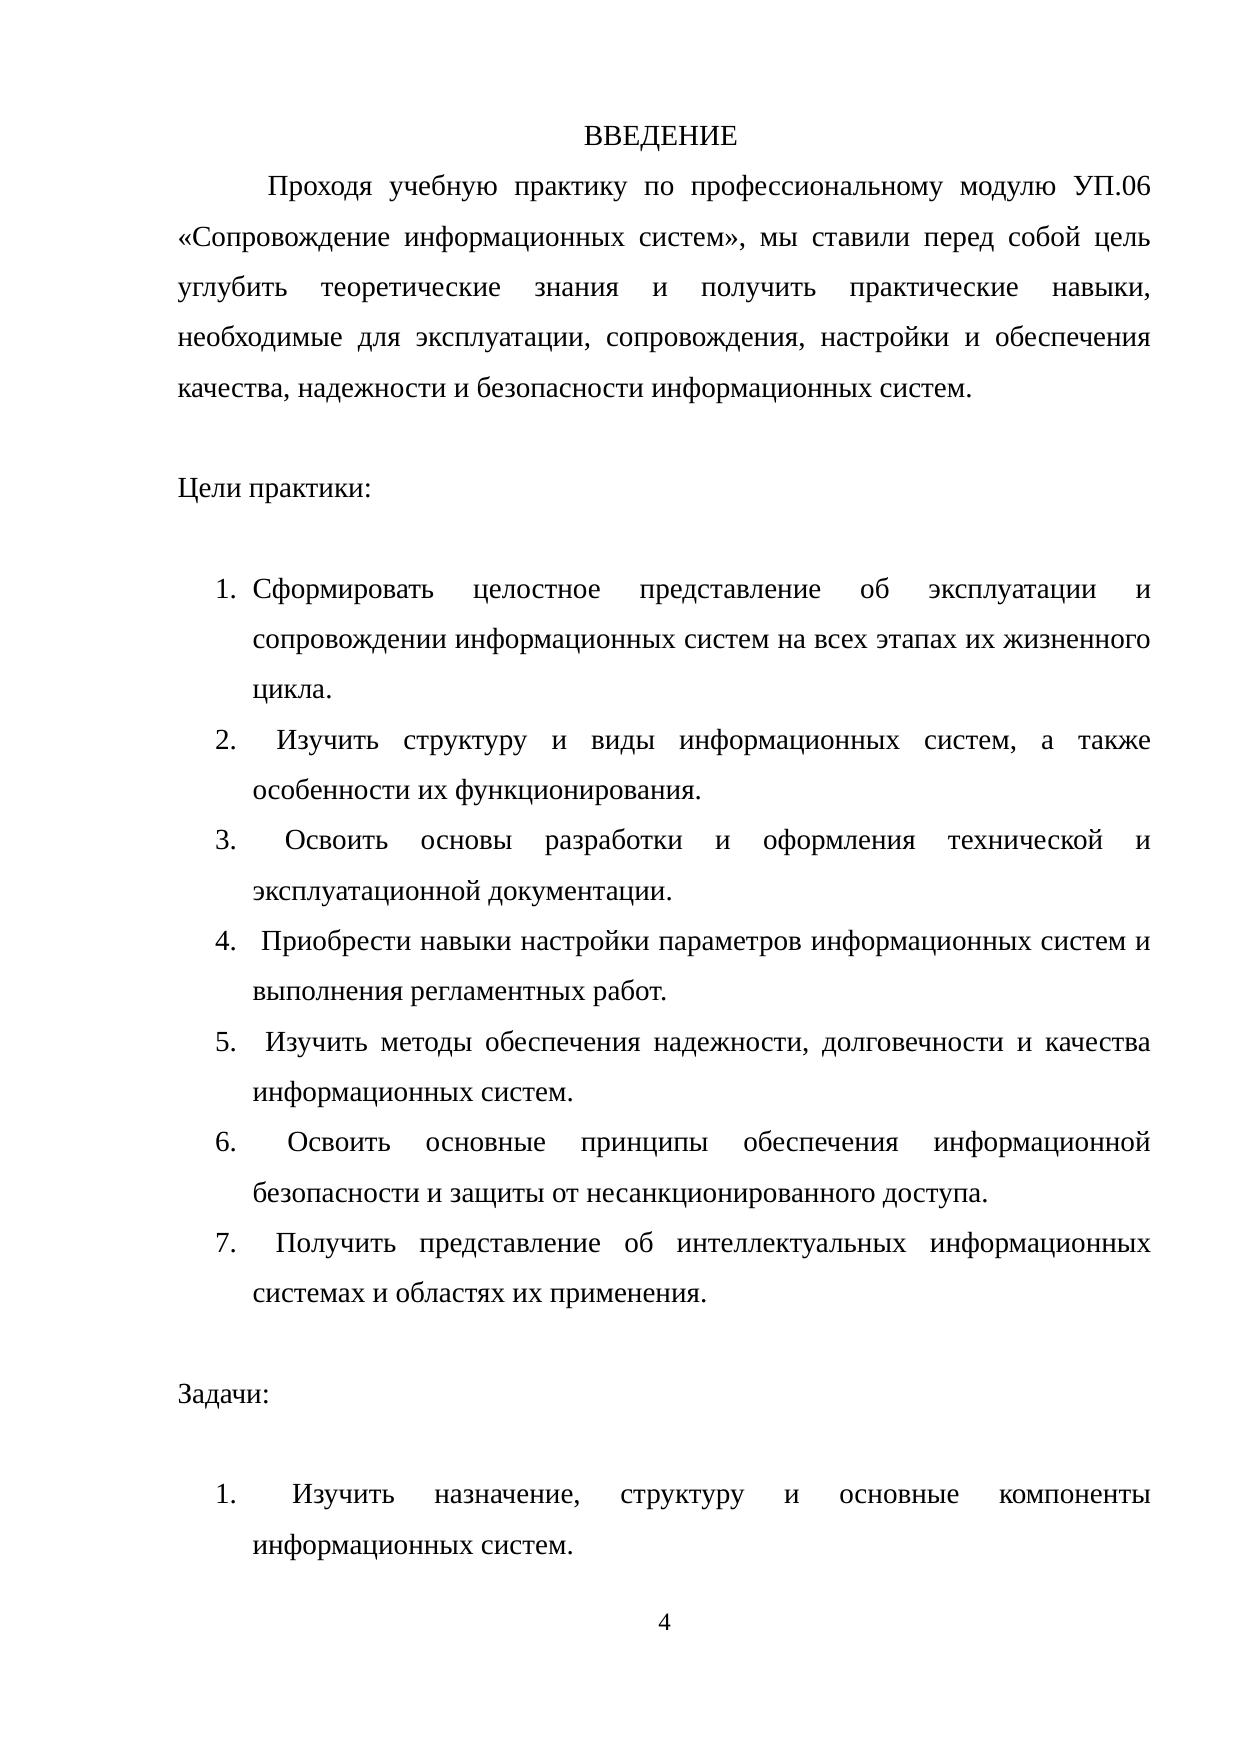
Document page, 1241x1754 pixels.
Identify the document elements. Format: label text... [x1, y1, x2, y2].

text Проходя учебную практику по профессиональному модулю УП.06 «Сопровождение информационных систем», мы ставили перед собой цель углубить теоретические знания и получить практические навыки, необходимые для эксплуатации, сопровождения, настройки и обеспечения качества, надежности и безопасности информационных систем. [177, 168, 1152, 403]
list Изучить структуру и виды информационных систем, а также особенности их функционирования. [215, 722, 1152, 806]
list Сформировать целостное представление об эксплуатации и сопровождении информационных систем на всех этапах их жизненного цикла. [215, 571, 1152, 705]
text Задачи: [177, 1376, 1152, 1409]
list Освоить основные принципы обеспечения информационной безопасности и защиты от несанкционированного доступа. [215, 1124, 1152, 1208]
list Изучить методы обеспечения надежности, долговечности и качества информационных систем. [215, 1024, 1152, 1108]
text Цели практики: [177, 470, 1152, 504]
list Изучить назначение, структуру и основные компоненты информационных систем. [215, 1477, 1152, 1560]
list Получить представление об интеллектуальных информационных системах и областях их применения. [215, 1225, 1152, 1309]
list Приобрести навыки настройки параметров информационных систем и выполнения регламентных работ. [215, 923, 1152, 1007]
subtitle ВВЕДЕНИЕ [177, 118, 1152, 152]
list Освоить основы разработки и оформления технической и эксплуатационной документации. [215, 822, 1152, 906]
